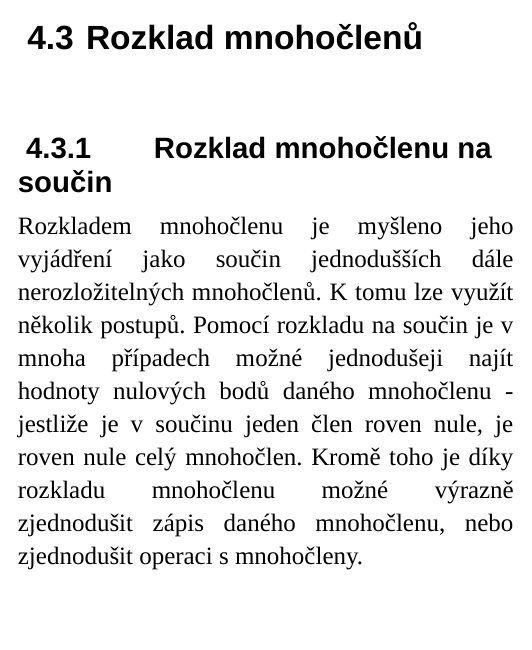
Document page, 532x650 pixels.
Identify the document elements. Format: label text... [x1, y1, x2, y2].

text Rozkladem mnohočlenu je myšleno jeho vyjádření jako součin jednodušších dále nerozložitelných mnohočlenů. K tomu lze využít několik postupů. Pomocí rozkladu na součin je v mnoha případech možné jednodušeji najít hodnoty nulových bodů daného mnohočlenu - jestliže je v součinu jeden člen roven nule, je roven nule celý mnohočlen. Kromě toho je díky rozkladu mnohočlenu možné výrazně zjednodušit zápis daného mnohočlenu, nebo zjednodušit operaci s mnohočleny. [18, 211, 514, 570]
subtitle Rozklad mnohočlenů [18, 18, 514, 56]
subtitle Rozklad mnohočlenu na součin [18, 131, 514, 198]
